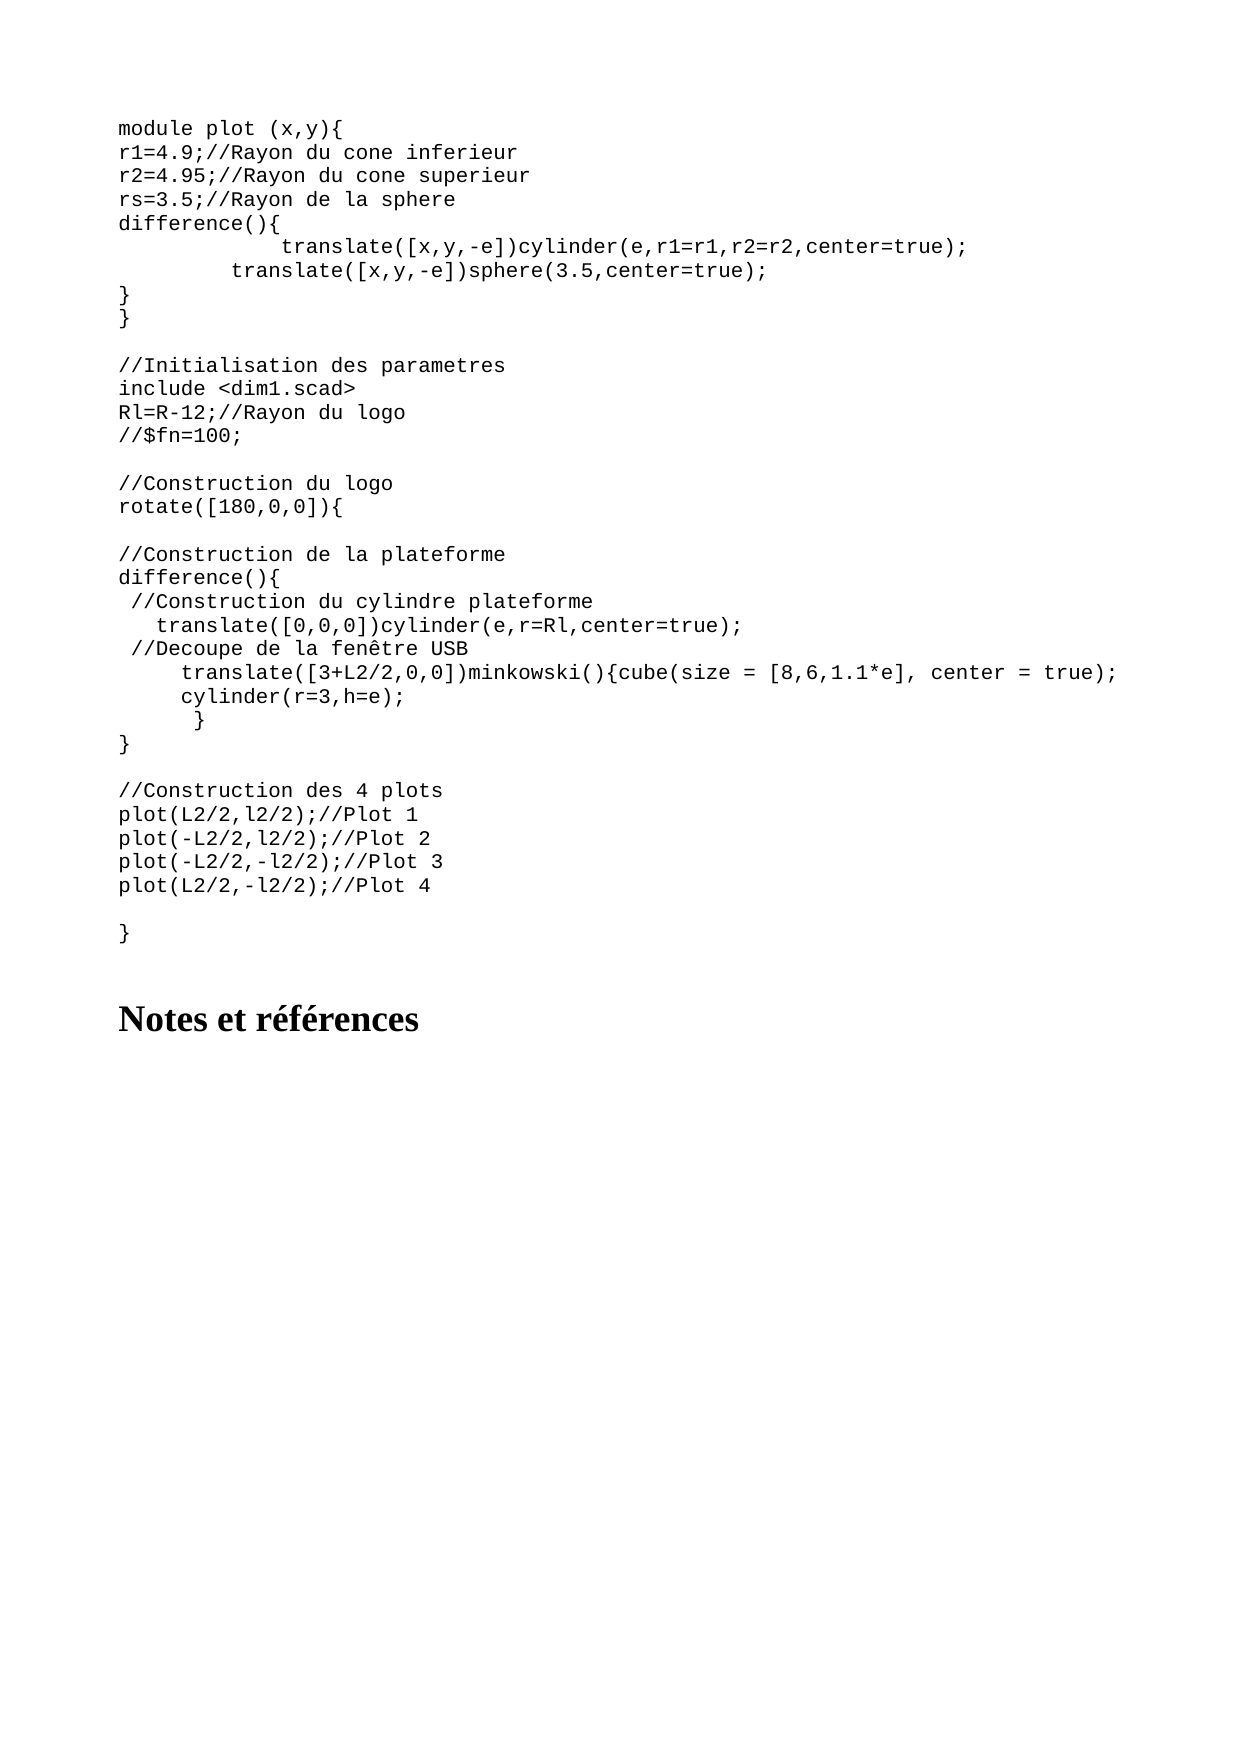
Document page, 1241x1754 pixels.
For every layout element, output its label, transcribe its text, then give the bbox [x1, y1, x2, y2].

text translate([x,y,-e])sphere(3.5,center=true); [118, 260, 1122, 284]
text rs=3.5;//Rayon de la sphere [118, 189, 1122, 213]
text difference(){ [118, 567, 1122, 591]
text rotate([180,0,0]){ [118, 496, 1122, 520]
text plot(-L2/2,l2/2);//Plot 2 [118, 827, 1122, 851]
text module plot (x,y){ [118, 118, 1122, 142]
text //$fn=100; [118, 426, 1122, 449]
subtitle Notes et références [118, 996, 1122, 1039]
text cylinder(r=3,h=e); [118, 686, 1122, 709]
text } [118, 284, 1122, 307]
text plot(L2/2,l2/2);//Plot 1 [118, 804, 1122, 827]
text //Construction du cylindre plateforme [118, 591, 1122, 615]
text translate([3+L2/2,0,0])minkowski(){cube(size = [8,6,1.1*e], center = true); [118, 662, 1122, 686]
text } [118, 709, 1122, 733]
text //Decoupe de la fenêtre USB [118, 638, 1122, 662]
text plot(-L2/2,-l2/2);//Plot 3 [118, 851, 1122, 875]
text r2=4.95;//Rayon du cone superieur [118, 165, 1122, 189]
text translate([x,y,-e])cylinder(e,r1=r1,r2=r2,center=true); [118, 236, 1122, 260]
text //Initialisation des parametres [118, 354, 1122, 378]
text Rl=R-12;//Rayon du logo [118, 402, 1122, 426]
text //Construction du logo [118, 473, 1122, 496]
text plot(L2/2,-l2/2);//Plot 4 [118, 875, 1122, 898]
text //Construction des 4 plots [118, 780, 1122, 804]
text //Construction de la plateforme [118, 544, 1122, 567]
text difference(){ [118, 213, 1122, 236]
text } [118, 307, 1122, 331]
text translate([0,0,0])cylinder(e,r=Rl,center=true); [118, 615, 1122, 638]
text include <dim1.scad> [118, 378, 1122, 402]
text } [118, 733, 1122, 757]
text } [118, 922, 1122, 946]
text r1=4.9;//Rayon du cone inferieur [118, 142, 1122, 165]
